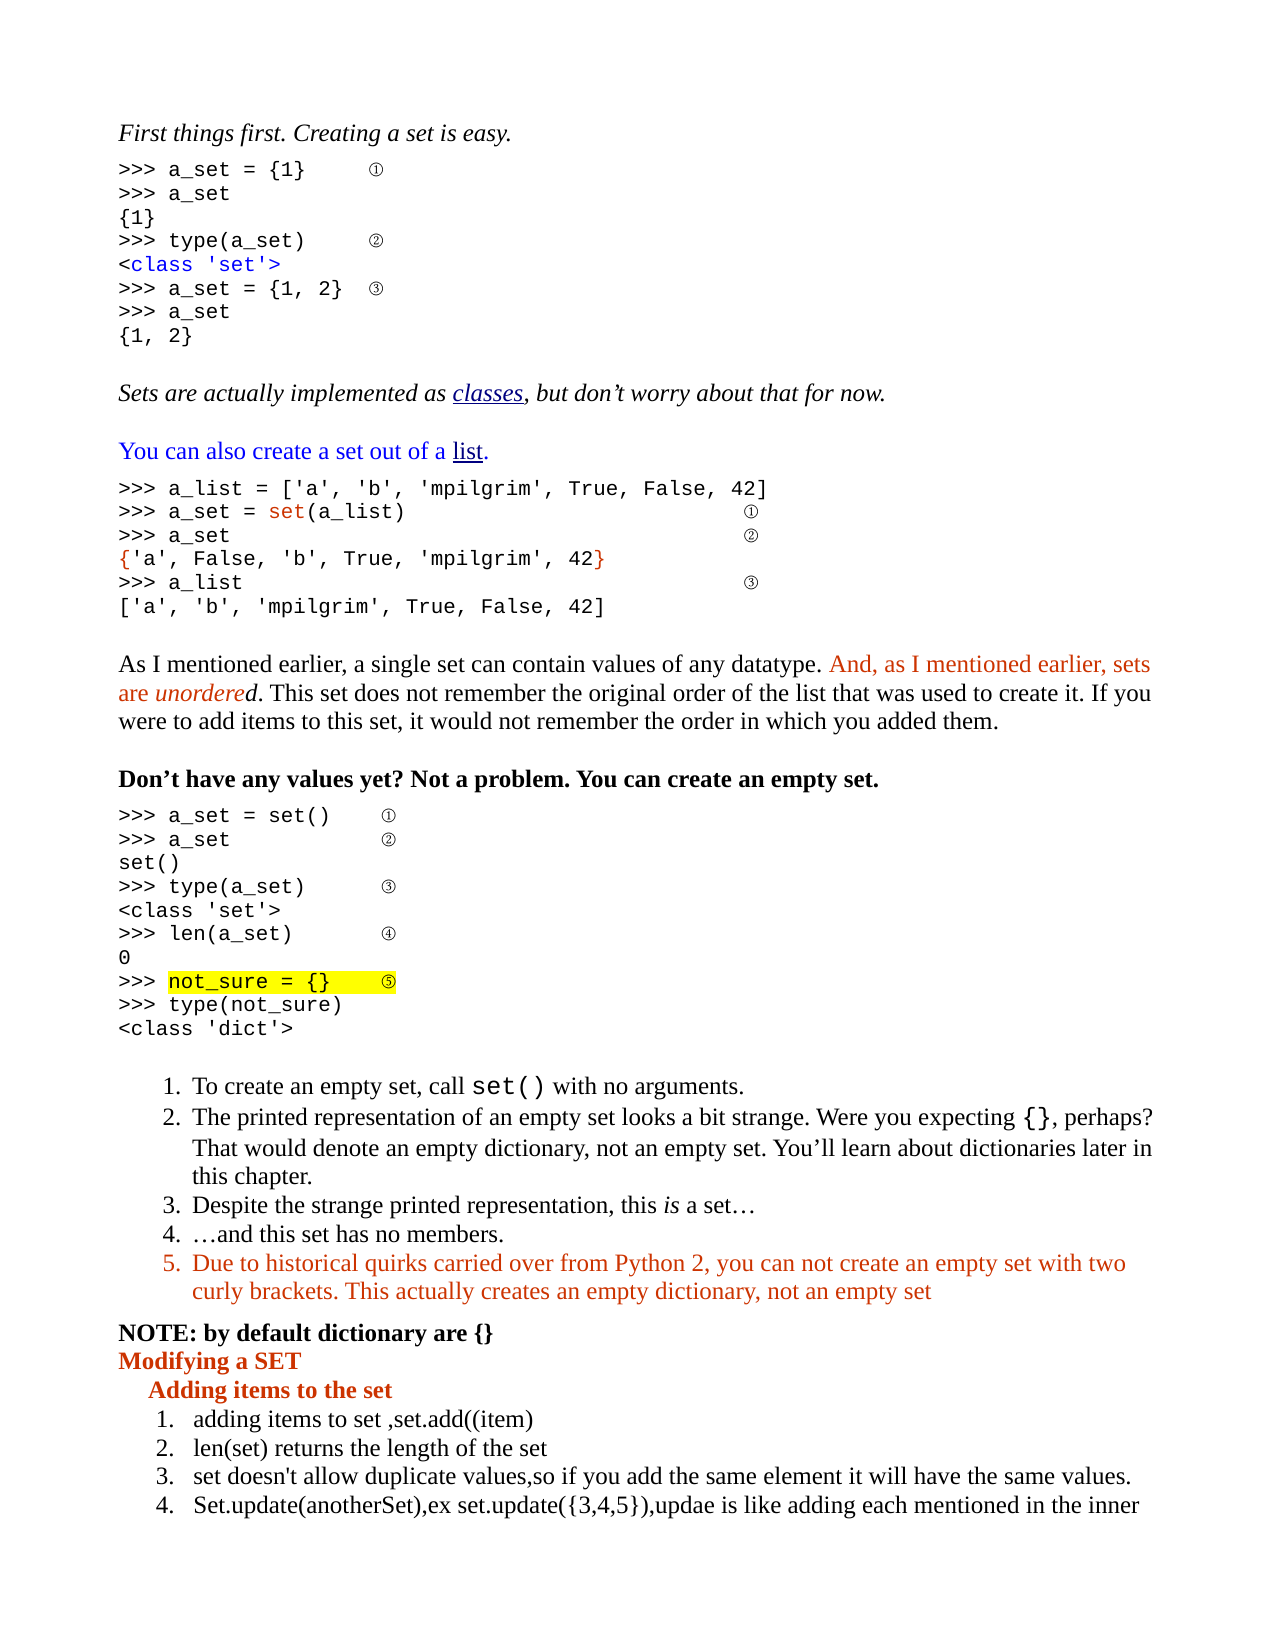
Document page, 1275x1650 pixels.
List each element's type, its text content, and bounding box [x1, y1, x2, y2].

text <class 'set'> [118, 900, 1157, 923]
text Adding items to the set [118, 1375, 1157, 1404]
text You can also create a set out of a list. [118, 436, 1157, 465]
list Set.update(anotherSet),ex set.update({3,4,5}),updae is like adding each mentioned in the inner [156, 1490, 1157, 1519]
text >>> len(a_set) ④ [118, 923, 1157, 947]
text >>> a_set = {1, 2} ③ [118, 278, 1157, 301]
list len(set) returns the length of the set [156, 1433, 1157, 1461]
text >>> a_set [118, 183, 1157, 207]
text >>> type(a_set) ② [118, 230, 1157, 254]
text set() [118, 852, 1157, 876]
text {1} [118, 207, 1157, 230]
text >>> a_set = set() ① [118, 805, 1157, 829]
text >>> a_set = set(a_list) ① [118, 501, 1157, 525]
text >>> type(a_set) ③ [118, 876, 1157, 900]
text As I mentioned earlier, a single set can contain values of any datatype. And, as I mentioned earlier, sets are unordered. This set does not remember the original order of the list that was used to create it. If you were to add items to this set, it would not remember the order in which you added them. [118, 649, 1157, 735]
list Despite the strange printed representation, this is a set… [162, 1190, 1157, 1219]
text First things first. Creating a set is easy. [118, 118, 1157, 147]
list The printed representation of an empty set looks a bit strange. Were you expecting {}, perhaps? That would denote an empty dictionary, not an empty set. You’ll learn about dictionaries later in this chapter. [162, 1102, 1157, 1190]
list Due to historical quirks carried over from Python 2, you can not create an empty set with two curly brackets. This actually creates an empty dictionary, not an empty set [162, 1248, 1157, 1305]
text >>> a_set = {1} ① [118, 159, 1157, 183]
text Sets are actually implemented as classes, but don’t worry about that for now. [118, 378, 1098, 407]
text >>> a_set ② [118, 525, 1157, 548]
list …and this set has no members. [162, 1219, 1157, 1248]
text >>> a_set ② [118, 829, 1157, 852]
text Don’t have any values yet? Not a problem. You can create an empty set. [118, 764, 1157, 793]
text {'a', False, 'b', True, 'mpilgrim', 42} [118, 548, 1157, 572]
text {1, 2} [118, 325, 1157, 348]
text <class 'dict'> [118, 1018, 1157, 1042]
text >>> type(not_sure) [118, 994, 1157, 1018]
list adding items to set ,set.add((item) [156, 1404, 1157, 1433]
text Modifying a SET [118, 1346, 1157, 1375]
text <class 'set'> [118, 254, 1157, 278]
text >>> a_list ③ [118, 572, 1157, 596]
list set doesn't allow duplicate values,so if you add the same element it will have the same values. [156, 1461, 1157, 1490]
list To create an empty set, call set() with no arguments. [162, 1071, 1157, 1102]
text NOTE: by default dictionary are {} [118, 1318, 1157, 1346]
text >>> a_list = ['a', 'b', 'mpilgrim', True, False, 42] [118, 477, 1157, 501]
text >>> not_sure = {} ⑤ [118, 971, 1157, 994]
text 0 [118, 947, 1157, 971]
text ['a', 'b', 'mpilgrim', True, False, 42] [118, 596, 1157, 619]
text >>> a_set [118, 301, 1157, 325]
